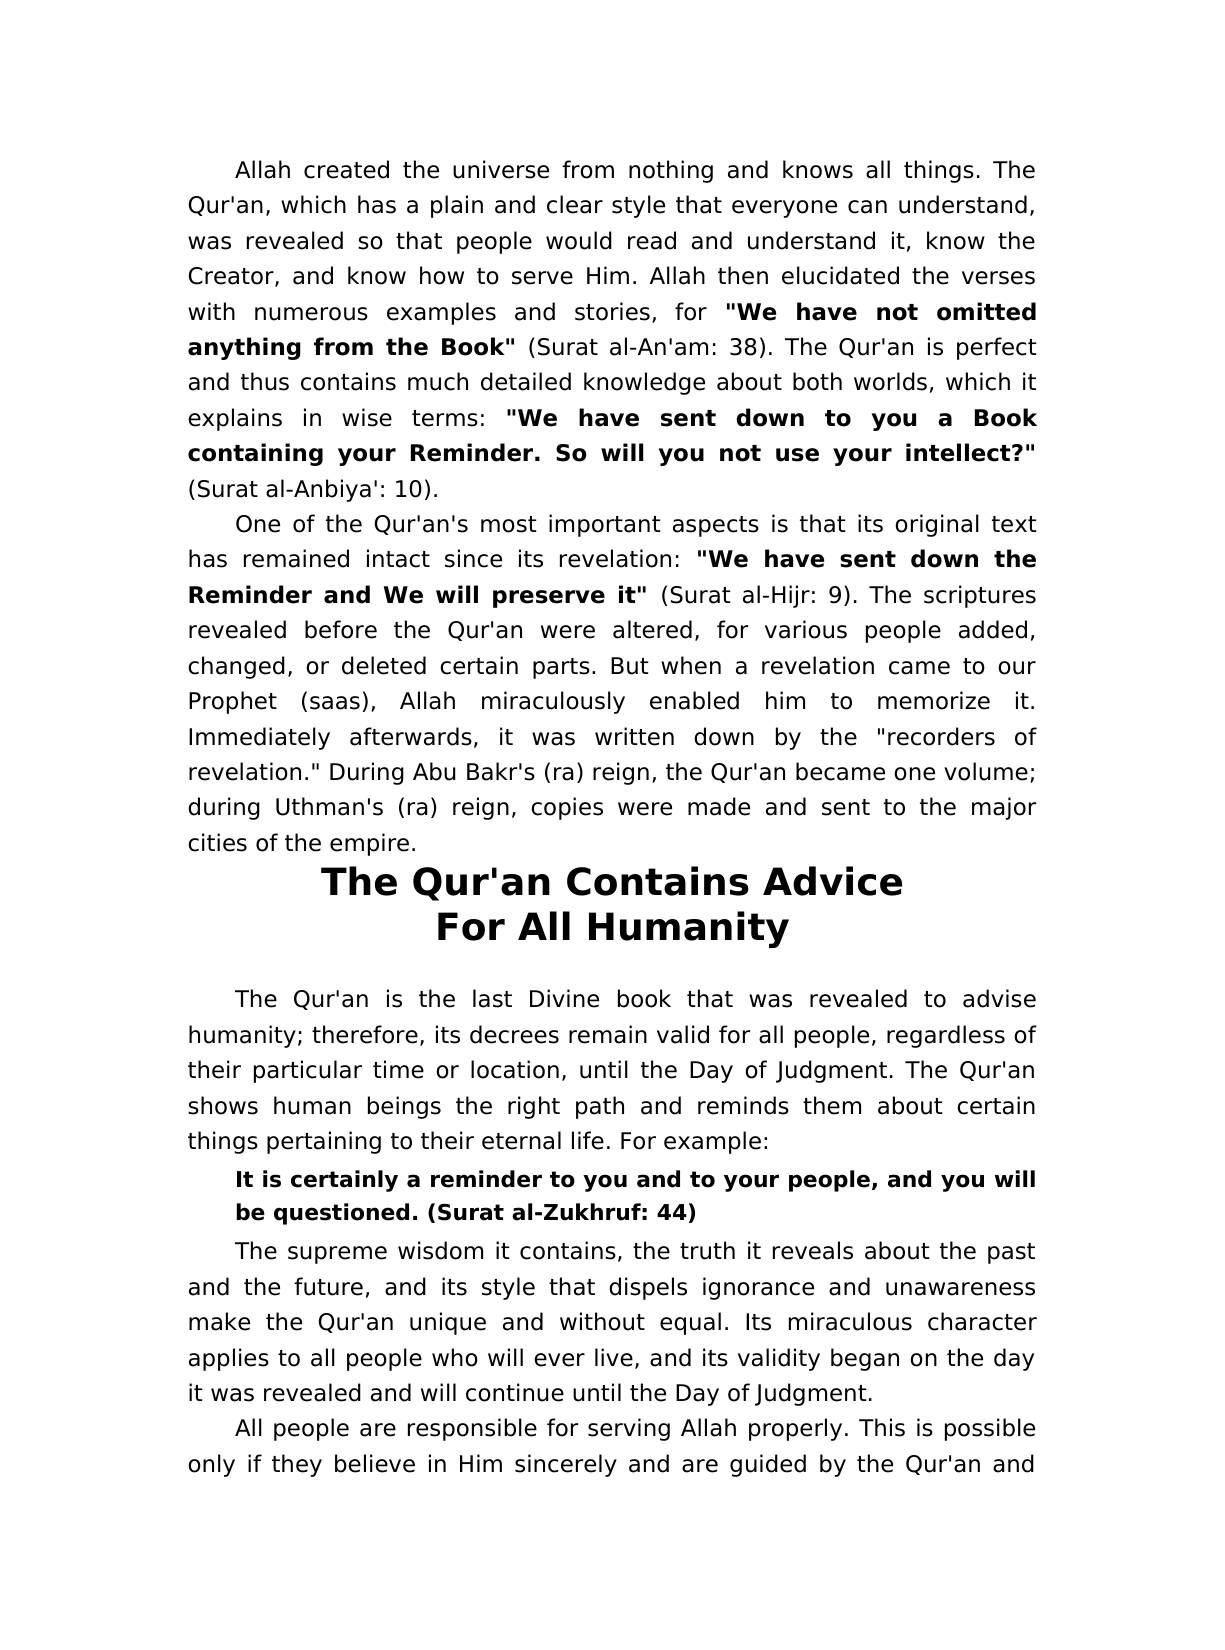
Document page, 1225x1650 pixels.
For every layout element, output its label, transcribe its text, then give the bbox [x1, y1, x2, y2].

text Allah created the universe from nothing and knows all things. The Qur'an, which has a plain and clear style that everyone can understand, was revealed so that people would read and understand it, know the Creator, and know how to serve Him. Allah then elucidated the verses with numerous examples and stories, for "We have not omitted anything from the Book" (Surat al-An'am: 38). The Qur'an is perfect and thus contains much detailed knowledge about both worlds, which it explains in wise terms: "We have sent down to you a Book containing your Reminder. So will you not use your intellect?" (Surat al-Anbiya': 10). [187, 150, 1037, 504]
text All people are responsible for serving Allah properly. This is possible only if they believe in Him sincerely and are guided by the Qur'an and [187, 1408, 1037, 1479]
text For All Humanity [187, 904, 1037, 950]
text The Qur'an Contains Advice [187, 858, 1037, 904]
text One of the Qur'an's most important aspects is that its original text has remained intact since its revelation: "We have sent down the Reminder and We will preserve it" (Surat al-Hijr: 9). The scriptures revealed before the Qur'an were altered, for various people added, changed, or deleted certain parts. But when a revelation came to our Prophet (saas), Allah miraculously enabled him to memorize it. Immediately afterwards, it was written down by the "recorders of revelation." During Abu Bakr's (ra) reign, the Qur'an became one volume; during Uthman's (ra) reign, copies were made and sent to the major cities of the empire. [187, 504, 1037, 858]
text The Qur'an is the last Divine book that was revealed to advise humanity; therefore, its decrees remain valid for all people, regardless of their particular time or location, until the Day of Judgment. The Qur'an shows human beings the right path and reminds them about certain things pertaining to their eternal life. For example: [187, 979, 1037, 1157]
text The supreme wisdom it contains, the truth it reveals about the past and the future, and its style that dispels ignorance and unawareness make the Qur'an unique and without equal. Its miraculous character applies to all people who will ever live, and its validity began on the day it was revealed and will continue until the Day of Judgment. [187, 1231, 1037, 1408]
text It is certainly a reminder to you and to your people, and you will be questioned. (Surat al-Zukhruf: 44) [235, 1161, 1037, 1227]
